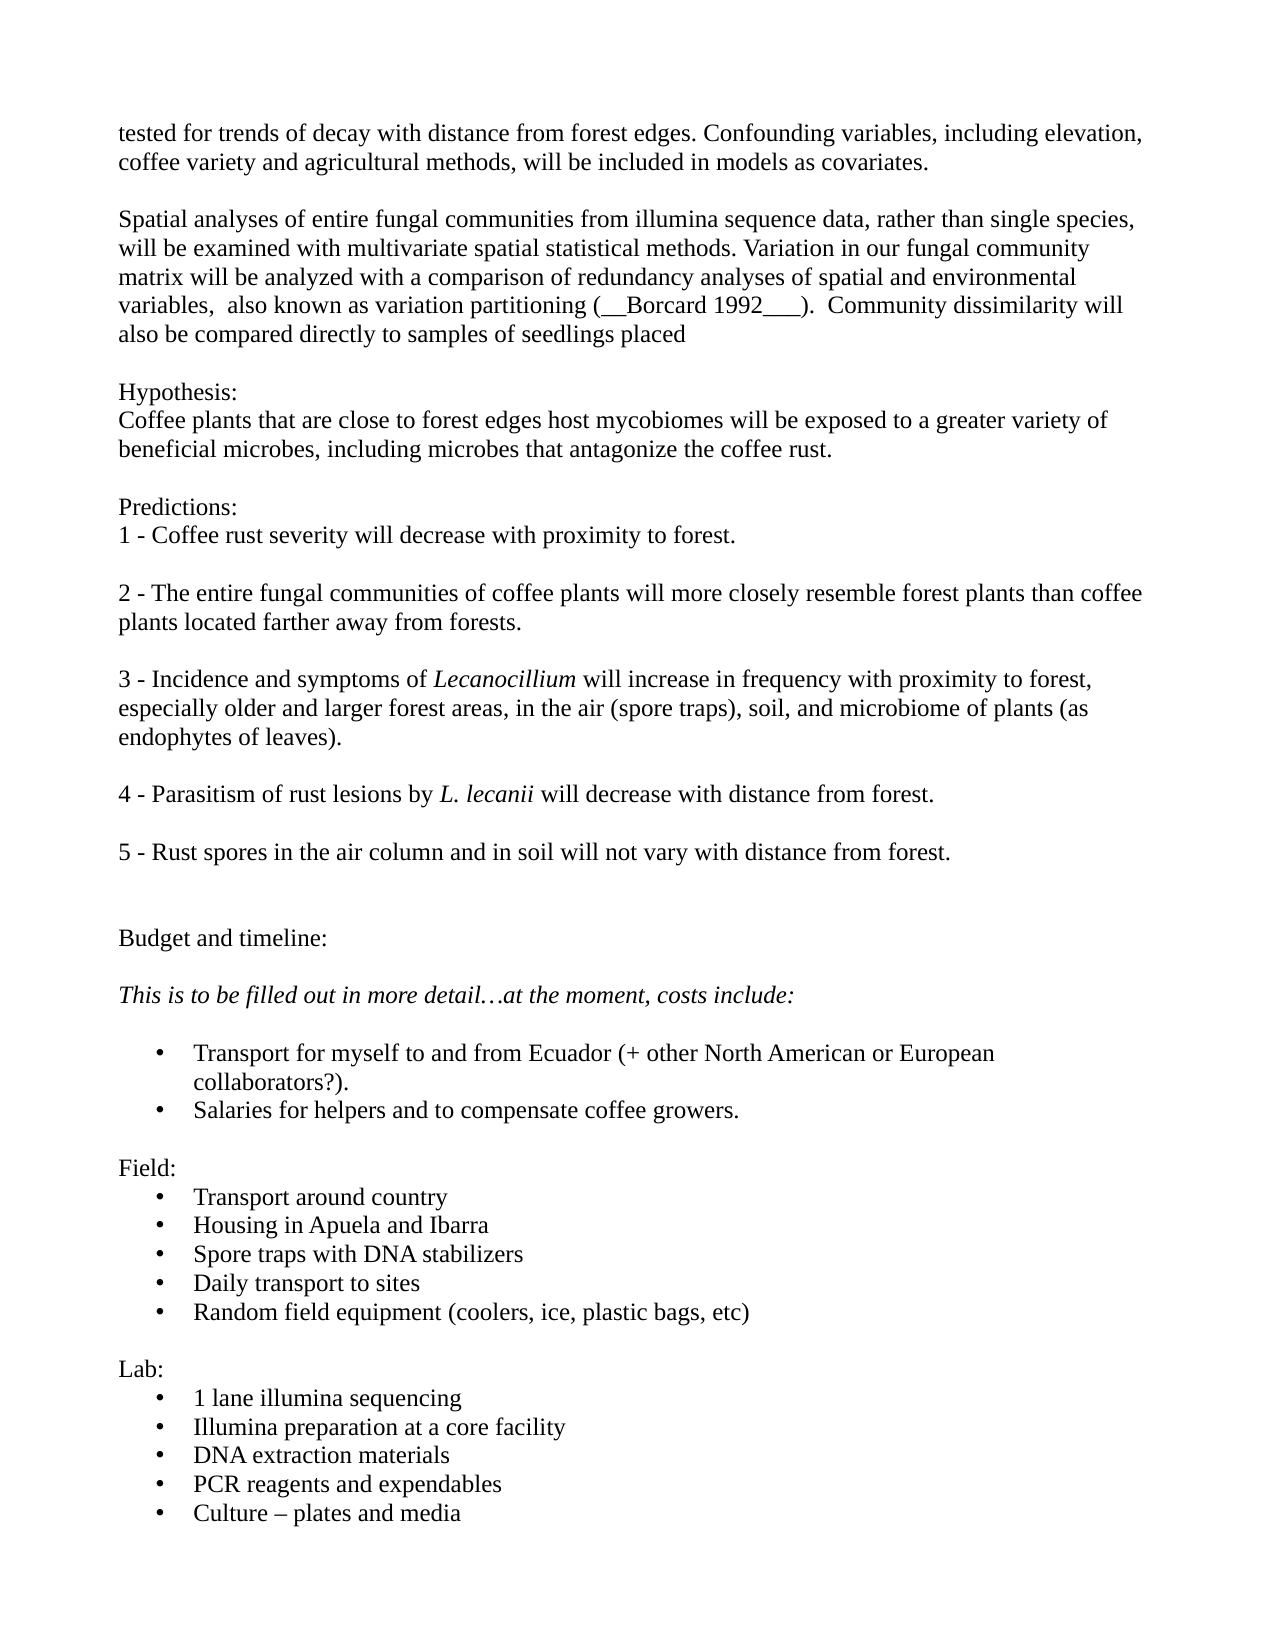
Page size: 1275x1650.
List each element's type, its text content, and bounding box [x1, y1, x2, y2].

list Housing in Apuela and Ibarra [156, 1211, 1157, 1239]
text Spatial analyses of entire fungal communities from illumina sequence data, rather than single species, will be examined with multivariate spatial statistical methods. Variation in our fungal community matrix will be analyzed with a comparison of redundancy analyses of spatial and environmental variables, also known as variation partitioning (__Borcard 1992___). Community dissimilarity will also be compared directly to samples of seedlings placed [118, 204, 1157, 348]
text This is to be filled out in more detail…at the moment, costs include: [118, 981, 1157, 1009]
text Field: [118, 1153, 1157, 1182]
text 4 - Parasitism of rust lesions by L. lecanii will decrease with distance from forest. [118, 779, 1157, 808]
text 5 - Rust spores in the air column and in soil will not vary with distance from forest. [118, 837, 1157, 866]
list Transport around country [156, 1182, 1157, 1211]
text 1 - Coffee rust severity will decrease with proximity to forest. [118, 521, 1157, 549]
list Random field equipment (coolers, ice, plastic bags, etc) [156, 1297, 1157, 1326]
list Salaries for helpers and to compensate coffee growers. [156, 1096, 1157, 1124]
list Illumina preparation at a core facility [156, 1412, 1157, 1441]
list Spore traps with DNA stabilizers [156, 1239, 1157, 1268]
text tested for trends of decay with distance from forest edges. Confounding variables, including elevation, coffee variety and agricultural methods, will be included in models as covariates. [118, 118, 1157, 176]
text Hypothesis: [118, 377, 1157, 406]
text Budget and timeline: [118, 923, 1157, 952]
text 3 - Incidence and symptoms of Lecanocillium will increase in frequency with proximity to forest, especially older and larger forest areas, in the air (spore traps), soil, and microbiome of plants (as endophytes of leaves). [118, 664, 1157, 751]
list Transport for myself to and from Ecuador (+ other North American or European collaborators?). [156, 1038, 1157, 1096]
text Coffee plants that are close to forest edges host mycobiomes will be exposed to a greater variety of beneficial microbes, including microbes that antagonize the coffee rust. [118, 406, 1157, 463]
text Predictions: [118, 492, 1157, 521]
list 1 lane illumina sequencing [156, 1383, 1157, 1412]
text Lab: [118, 1354, 1157, 1383]
text 2 - The entire fungal communities of coffee plants will more closely resemble forest plants than coffee plants located farther away from forests. [118, 578, 1157, 636]
list DNA extraction materials [156, 1441, 1157, 1469]
list PCR reagents and expendables [156, 1469, 1157, 1498]
list Daily transport to sites [156, 1268, 1157, 1297]
list Culture – plates and media [156, 1498, 1157, 1527]
